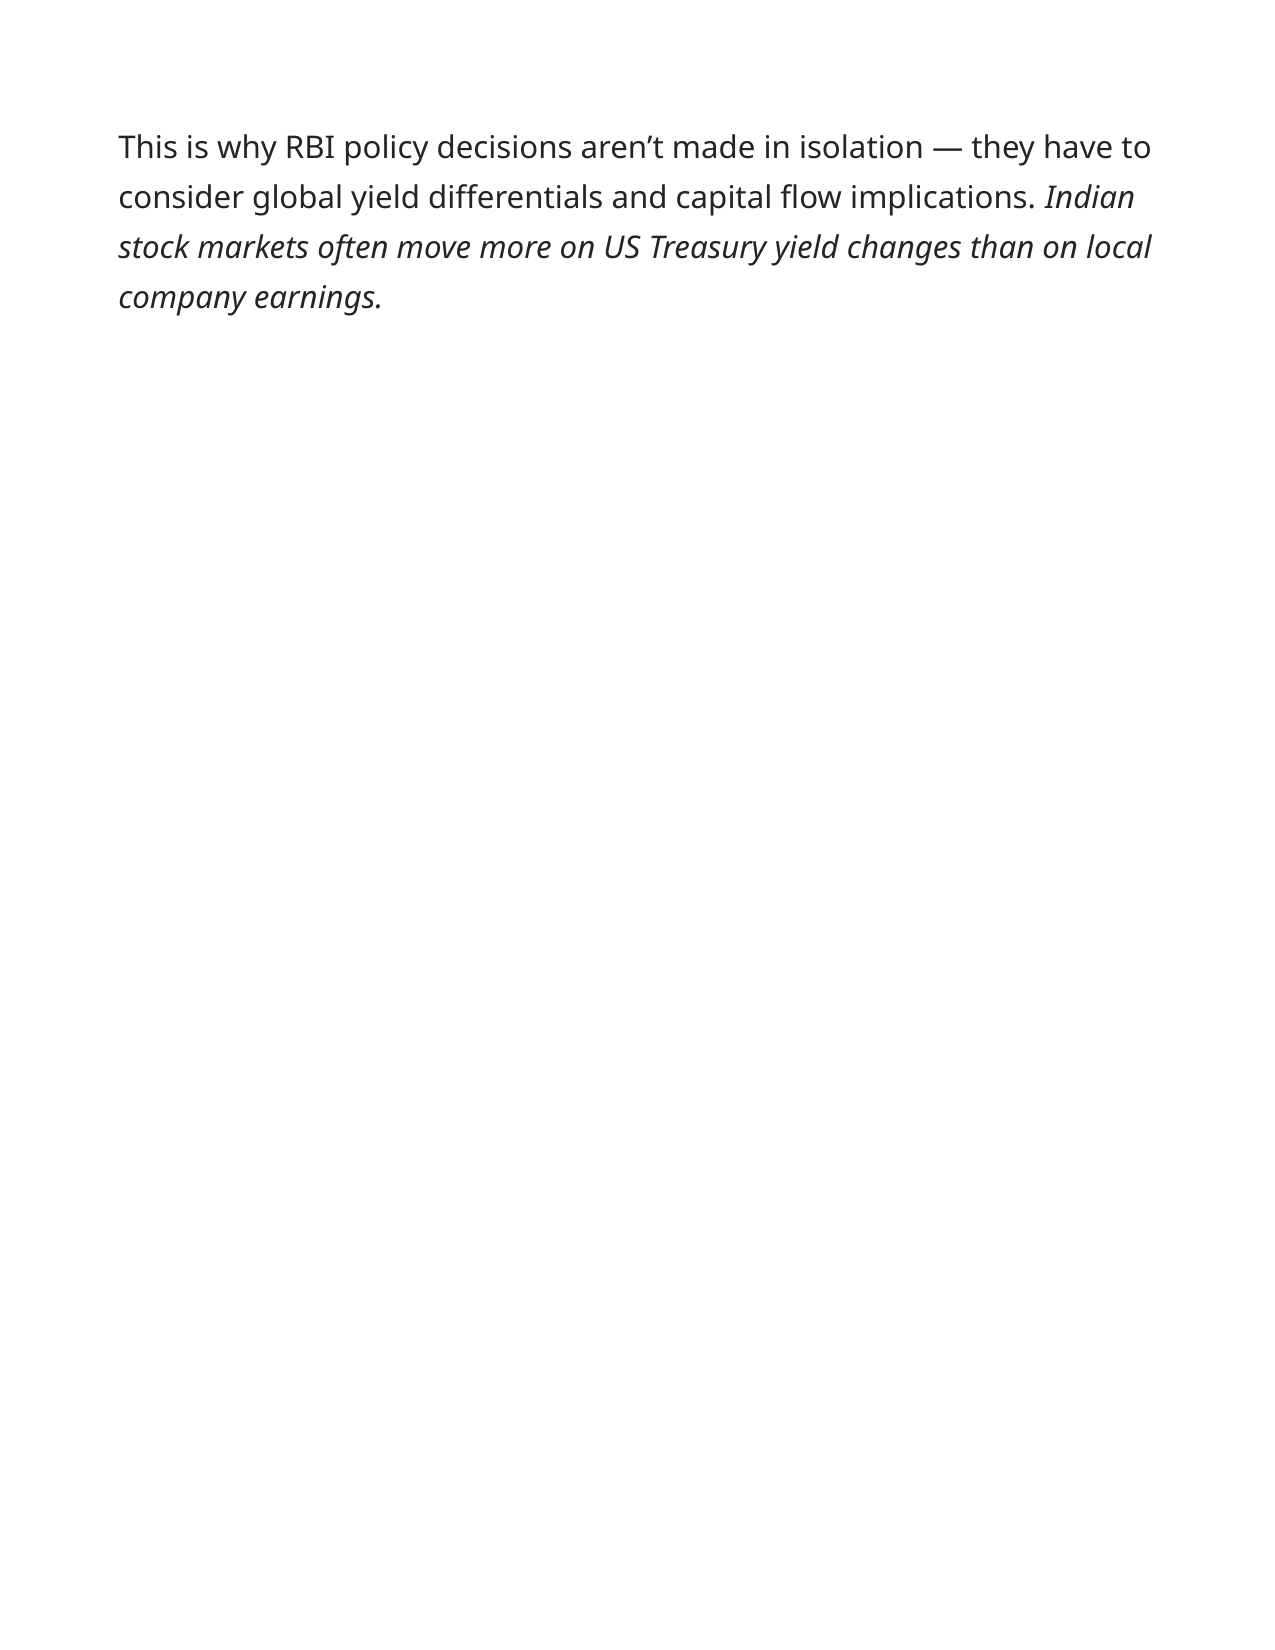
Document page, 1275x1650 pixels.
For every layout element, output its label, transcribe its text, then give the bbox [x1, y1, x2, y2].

text This is why RBI policy decisions aren’t made in isolation — they have to consider global yield differentials and capital flow implications. Indian stock markets often move more on US Treasury yield changes than on local company earnings. [118, 118, 1157, 318]
